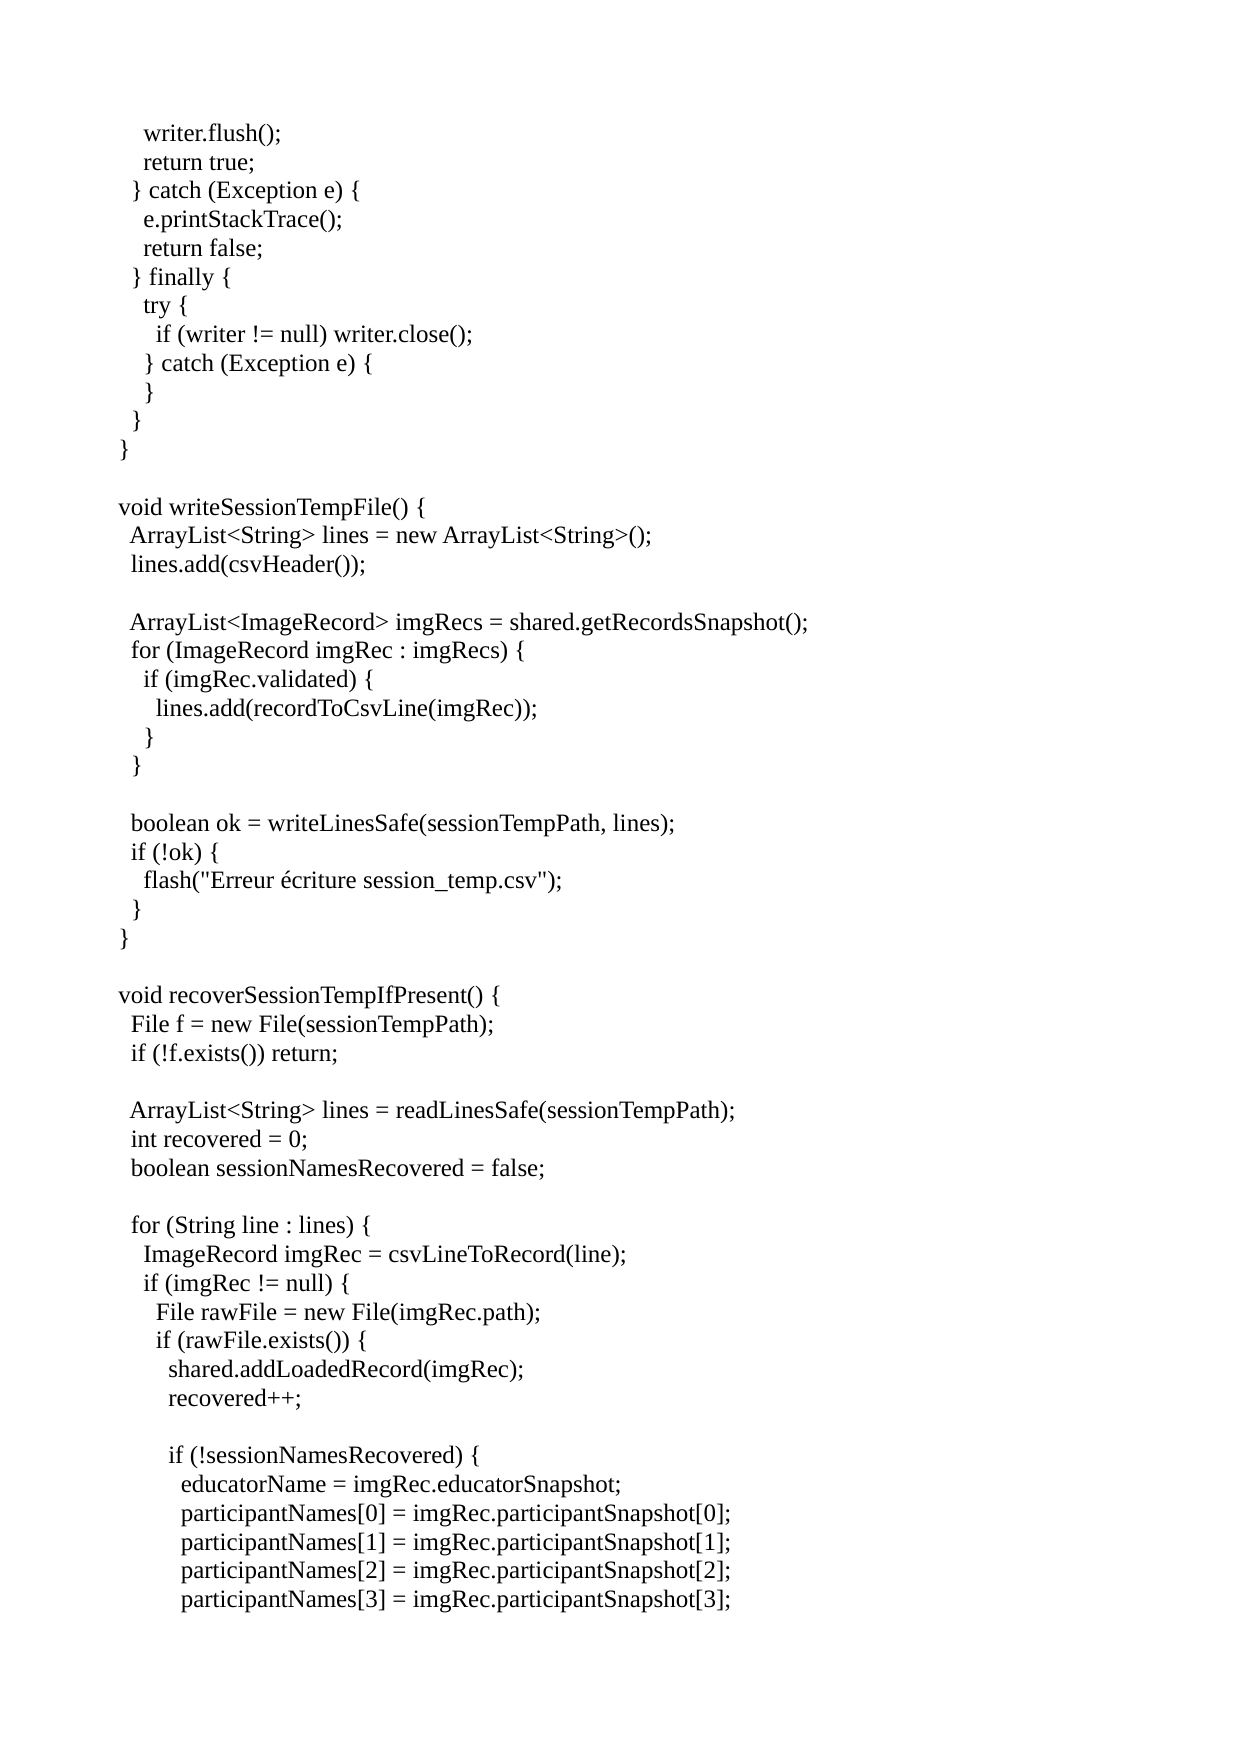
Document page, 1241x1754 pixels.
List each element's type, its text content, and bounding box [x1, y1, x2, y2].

text } finally { [118, 262, 1122, 291]
text recovered++; [118, 1383, 1122, 1412]
text if (imgRec != null) { [118, 1268, 1122, 1297]
text return false; [118, 233, 1122, 262]
text void writeSessionTempFile() { [118, 492, 1122, 521]
text if (!ok) { [118, 837, 1122, 866]
text } [118, 751, 1122, 779]
text } [118, 406, 1122, 434]
text int recovered = 0; [118, 1124, 1122, 1153]
text participantNames[1] = imgRec.participantSnapshot[1]; [118, 1527, 1122, 1556]
text boolean ok = writeLinesSafe(sessionTempPath, lines); [118, 808, 1122, 837]
text if (!f.exists()) return; [118, 1038, 1122, 1067]
text for (ImageRecord imgRec : imgRecs) { [118, 636, 1122, 664]
text educatorName = imgRec.educatorSnapshot; [118, 1469, 1122, 1498]
text } [118, 434, 1122, 463]
text lines.add(recordToCsvLine(imgRec)); [118, 693, 1122, 722]
text if (imgRec.validated) { [118, 664, 1122, 693]
text participantNames[0] = imgRec.participantSnapshot[0]; [118, 1498, 1122, 1527]
text if (rawFile.exists()) { [118, 1326, 1122, 1354]
text writer.flush(); [118, 118, 1122, 147]
text ImageRecord imgRec = csvLineToRecord(line); [118, 1239, 1122, 1268]
text e.printStackTrace(); [118, 204, 1122, 233]
text for (String line : lines) { [118, 1211, 1122, 1239]
text participantNames[2] = imgRec.participantSnapshot[2]; [118, 1556, 1122, 1584]
text File rawFile = new File(imgRec.path); [118, 1297, 1122, 1326]
text if (!sessionNamesRecovered) { [118, 1441, 1122, 1469]
text try { [118, 291, 1122, 319]
text } [118, 894, 1122, 923]
text } [118, 722, 1122, 751]
text shared.addLoadedRecord(imgRec); [118, 1354, 1122, 1383]
text } [118, 377, 1122, 406]
text } catch (Exception e) { [118, 348, 1122, 377]
text participantNames[3] = imgRec.participantSnapshot[3]; [118, 1584, 1122, 1613]
text } catch (Exception e) { [118, 176, 1122, 204]
text lines.add(csvHeader()); [118, 549, 1122, 578]
text boolean sessionNamesRecovered = false; [118, 1153, 1122, 1182]
text flash("Erreur écriture session_temp.csv"); [118, 866, 1122, 894]
text File f = new File(sessionTempPath); [118, 1009, 1122, 1038]
text if (writer != null) writer.close(); [118, 319, 1122, 348]
text void recoverSessionTempIfPresent() { [118, 981, 1122, 1009]
text ArrayList<ImageRecord> imgRecs = shared.getRecordsSnapshot(); [118, 607, 1122, 636]
text ArrayList<String> lines = new ArrayList<String>(); [118, 521, 1122, 549]
text ArrayList<String> lines = readLinesSafe(sessionTempPath); [118, 1096, 1122, 1124]
text return true; [118, 147, 1122, 176]
text } [118, 923, 1122, 952]
